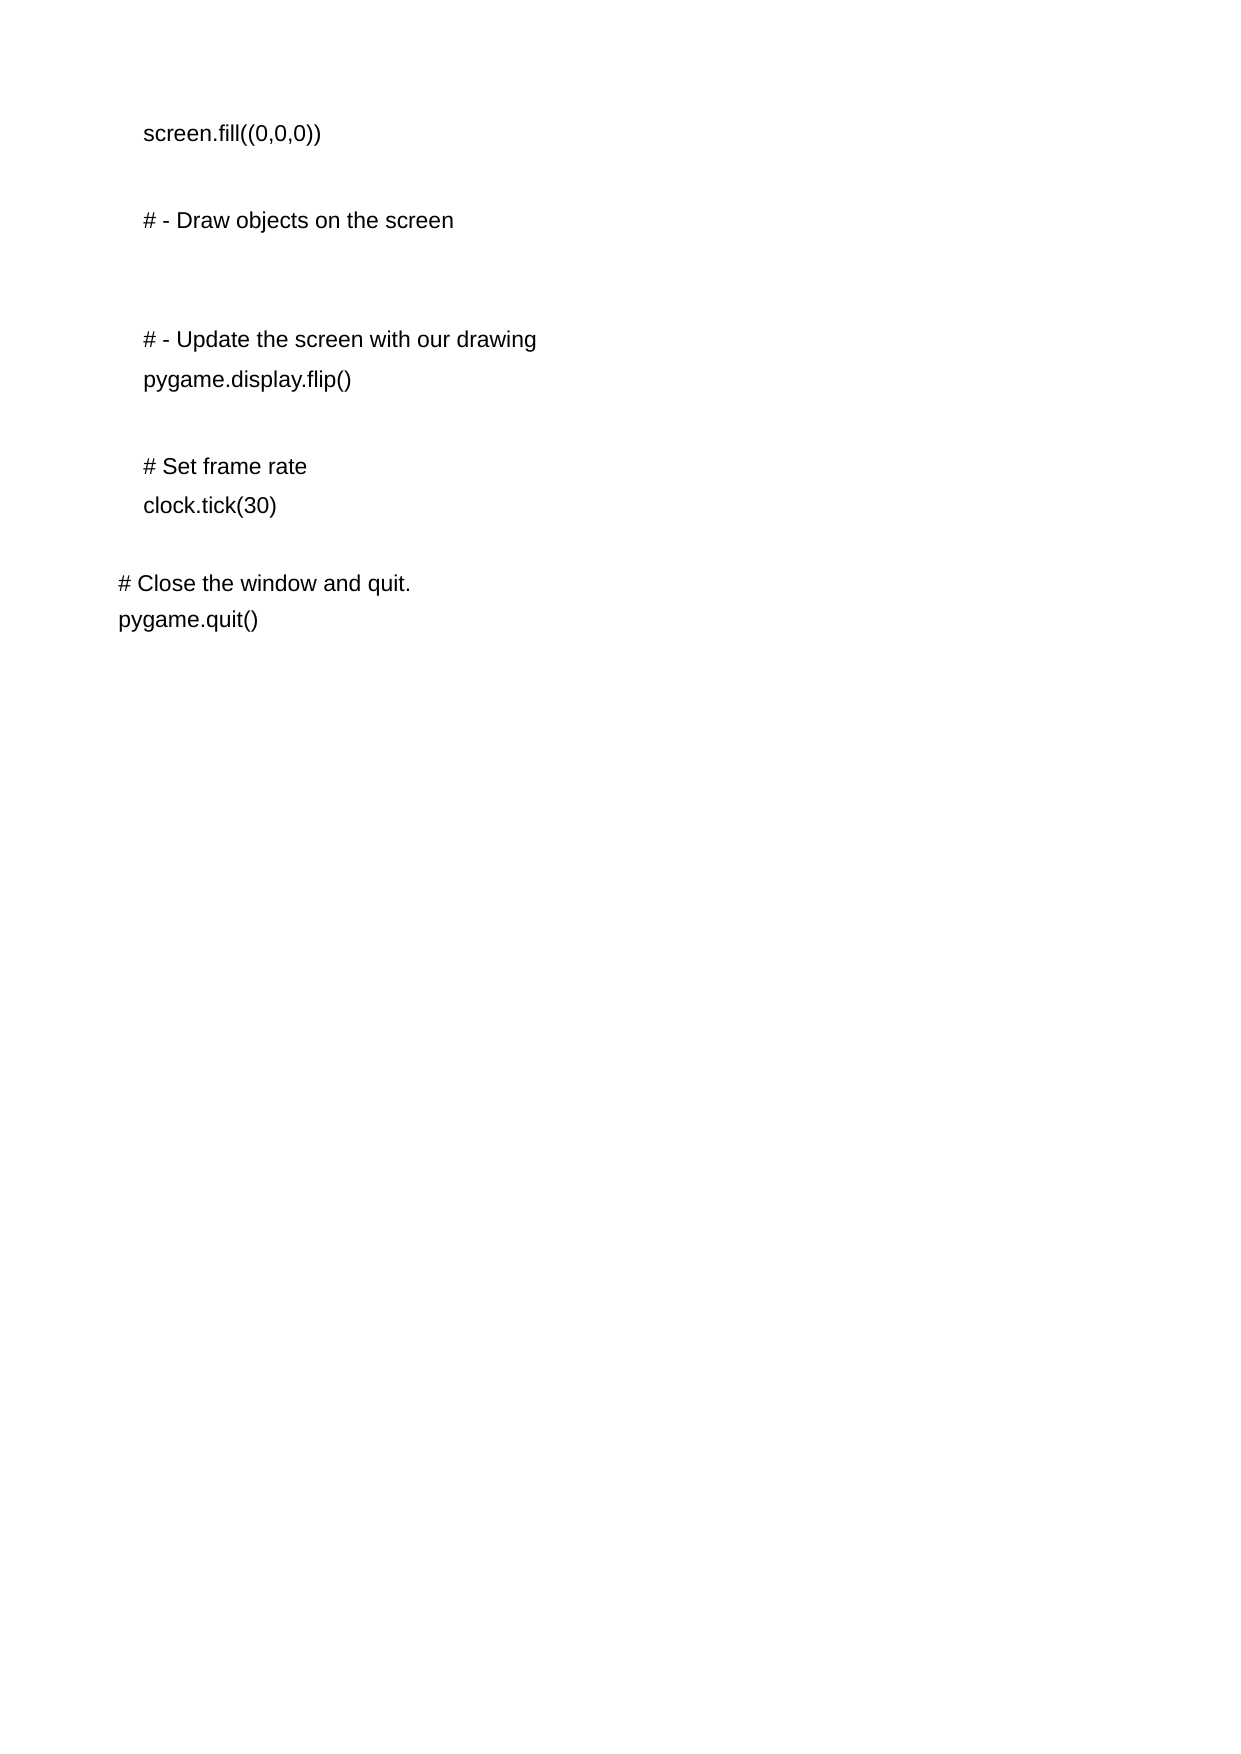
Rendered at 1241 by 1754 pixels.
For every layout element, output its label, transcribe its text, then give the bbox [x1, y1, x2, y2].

text # - Draw objects on the screen [118, 205, 1122, 234]
text # Close the window and quit. [118, 569, 1122, 596]
text pygame.display.flip() [118, 364, 1122, 392]
text screen.fill((0,0,0)) [118, 118, 1122, 147]
text # - Update the screen with our drawing [118, 324, 1122, 353]
text pygame.quit() [118, 606, 1122, 632]
text clock.tick(30) [118, 490, 1122, 519]
text # Set frame rate [118, 451, 1122, 479]
